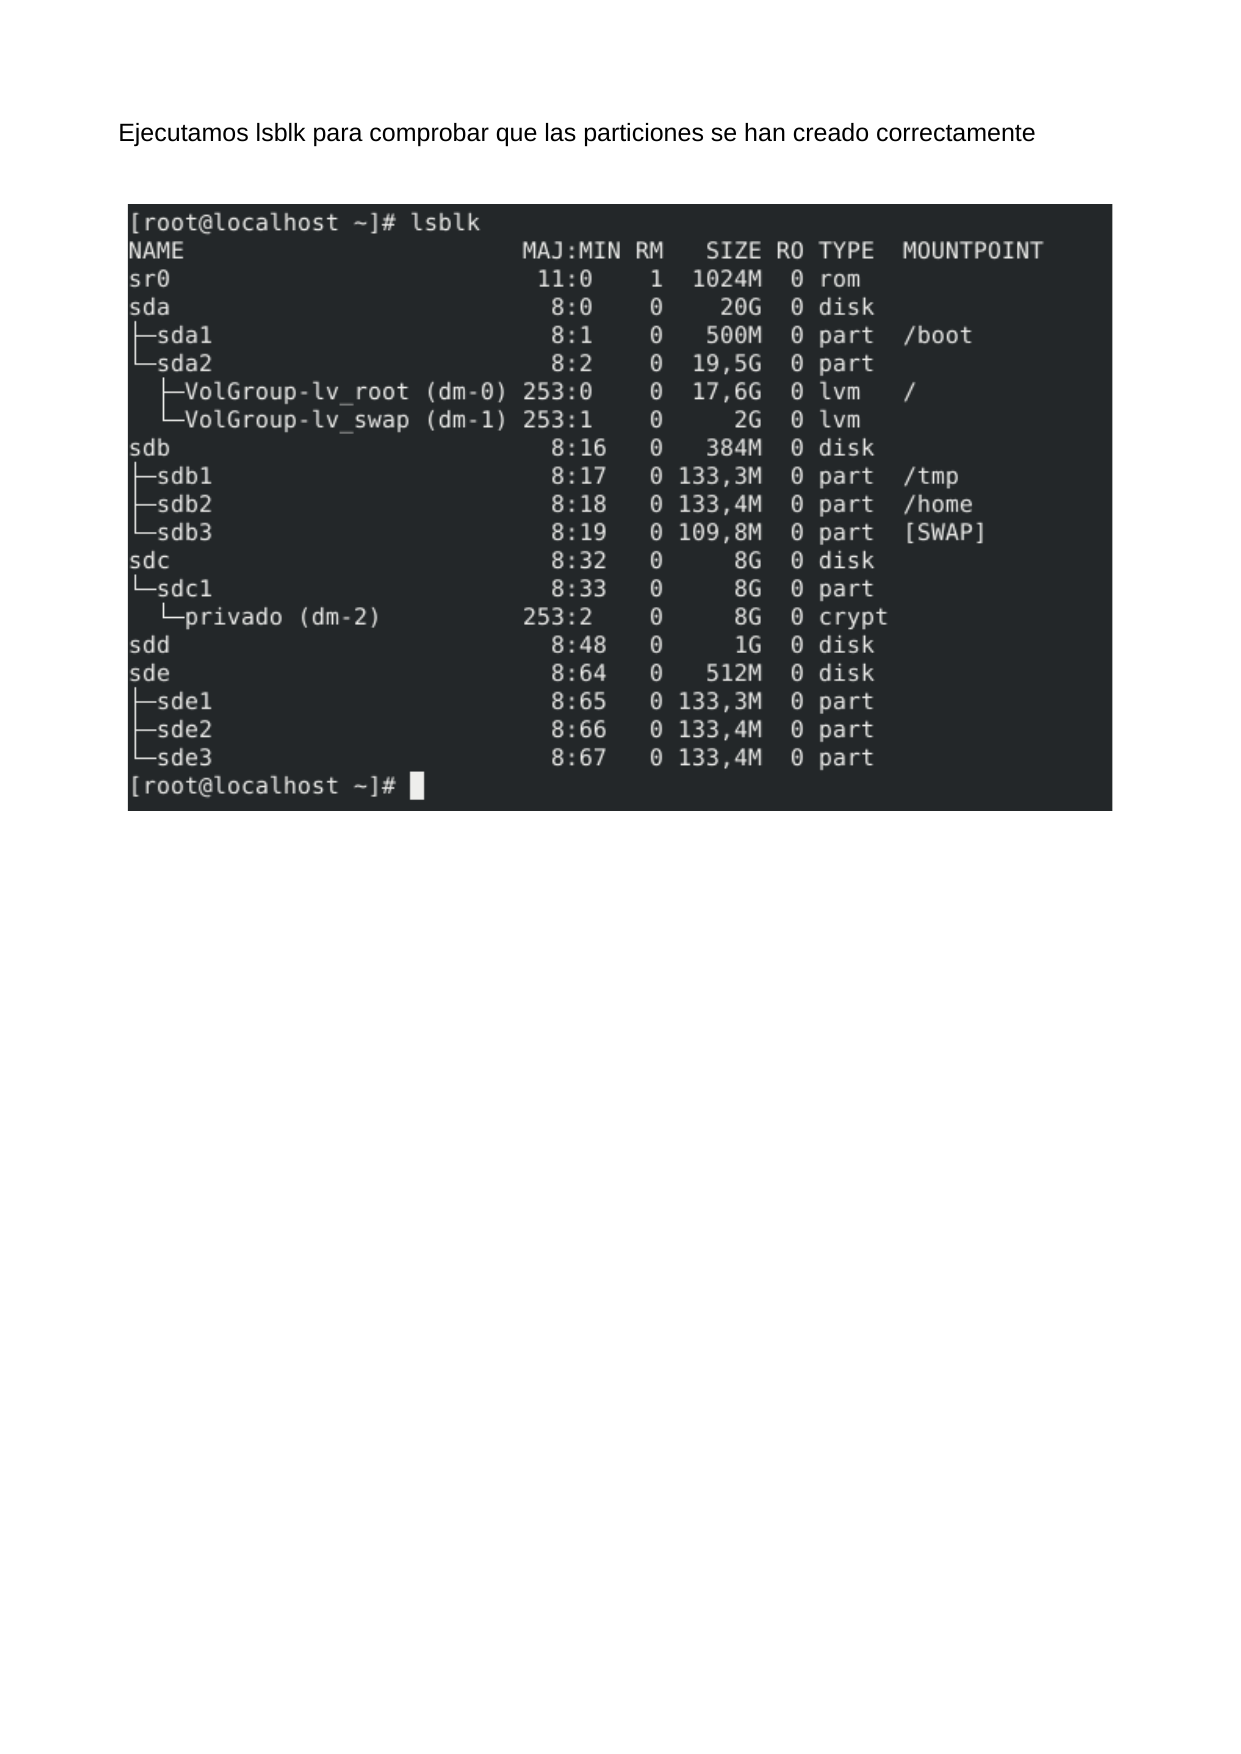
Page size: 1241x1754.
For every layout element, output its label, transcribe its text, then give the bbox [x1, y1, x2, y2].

picture [127, 204, 1113, 811]
text Ejecutamos lsblk para comprobar que las particiones se han creado correctamente [118, 118, 1122, 147]
